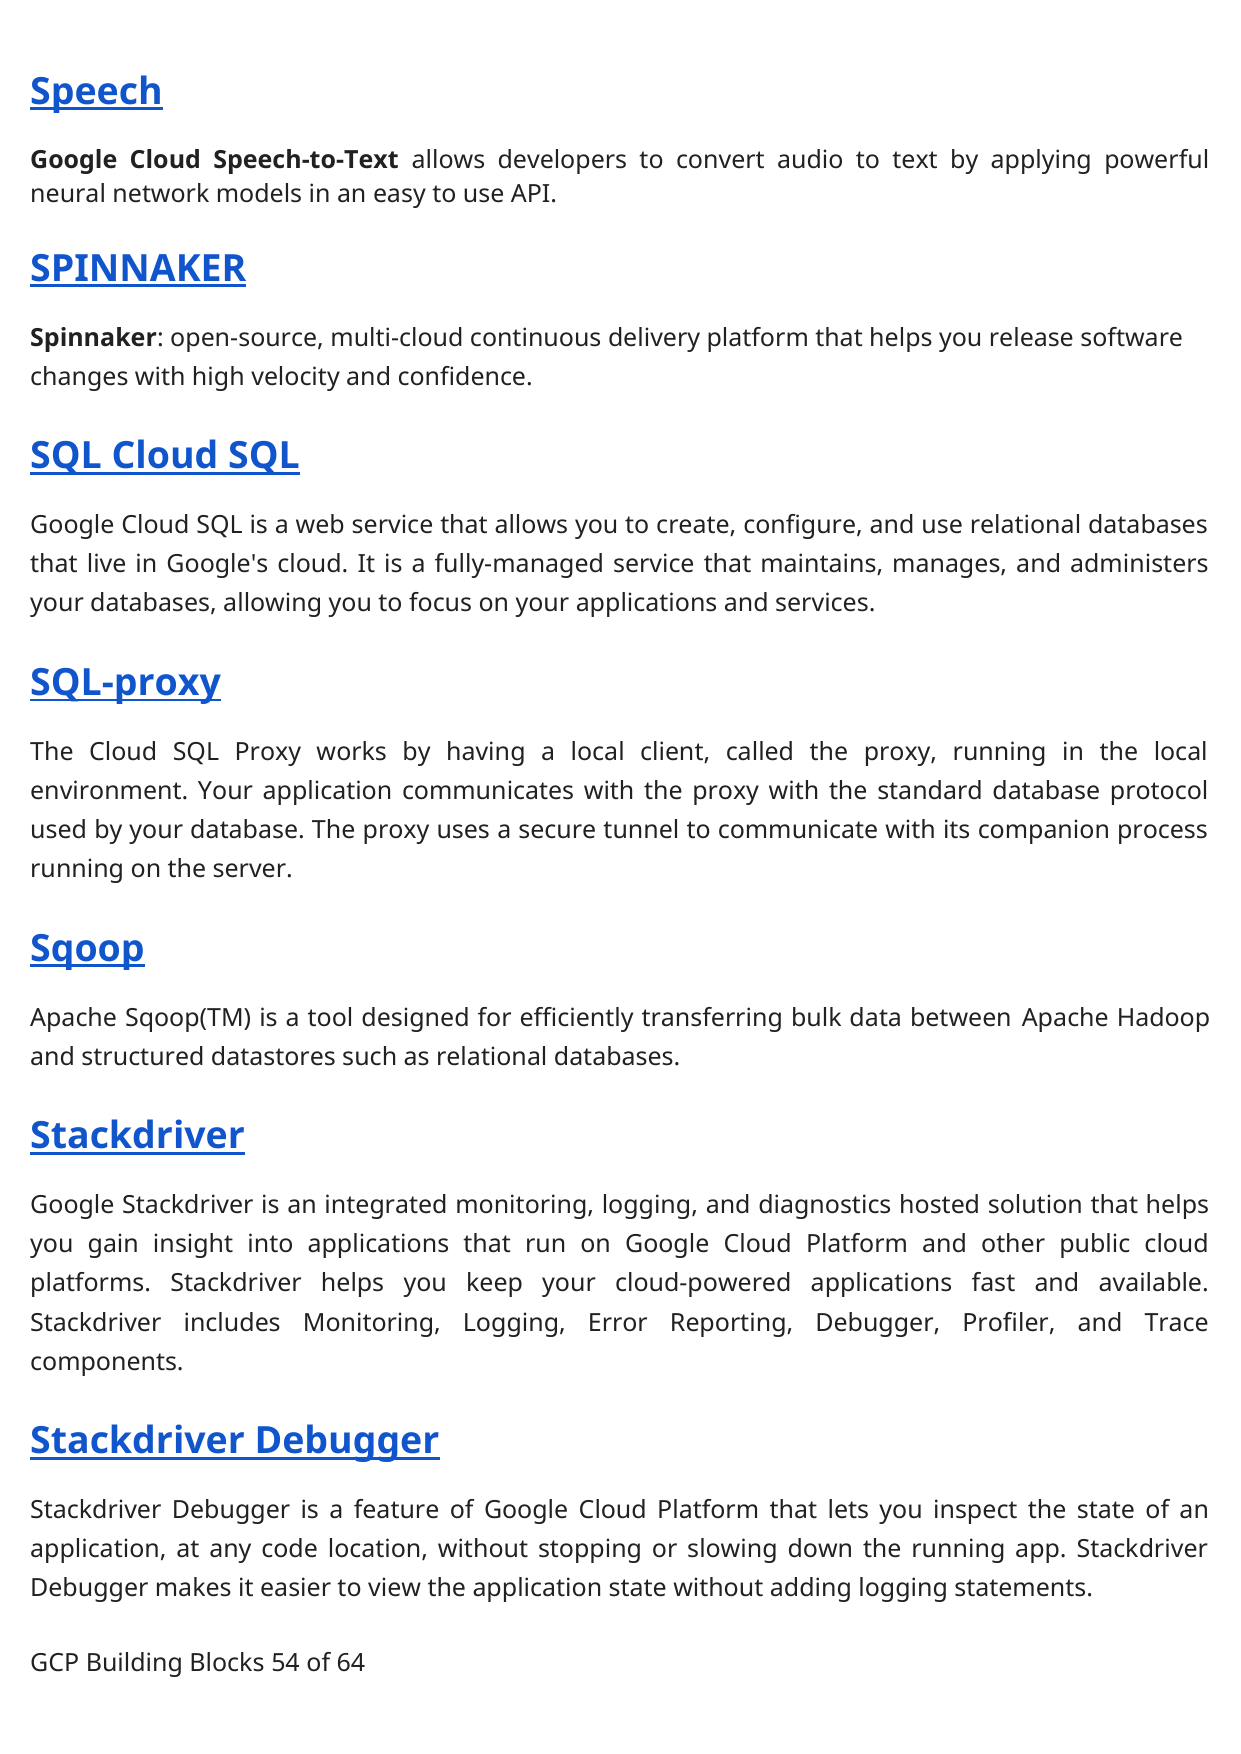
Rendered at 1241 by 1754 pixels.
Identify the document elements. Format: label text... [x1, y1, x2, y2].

text Google Cloud Speech-to-Text allows developers to convert audio to text by applying powerful neural network models in an easy to use API. [30, 142, 1210, 210]
subtitle Speech [30, 64, 1210, 115]
text Apache Sqoop(TM) is a tool designed for efficiently transferring bulk data between Apache Hadoop and structured datastores such as relational databases. [30, 999, 1210, 1072]
text Spinnaker: open-source, multi-cloud continuous delivery platform that helps you release software changes with high velocity and confidence. [30, 319, 1210, 392]
subtitle Sqoop [30, 921, 1210, 972]
subtitle Stackdriver [30, 1109, 1210, 1160]
text The Cloud SQL Proxy works by having a local client, called the proxy, running in the local environment. Your application communicates with the proxy with the standard database protocol used by your database. The proxy uses a secure tunnel to communicate with its companion process running on the server. [30, 733, 1210, 885]
subtitle SQL-proxy [30, 656, 1210, 707]
subtitle SPINNAKER [30, 241, 1210, 292]
subtitle Stackdriver Debugger [30, 1414, 1210, 1465]
subtitle SQL Cloud SQL [30, 429, 1210, 480]
text Google Stackdriver is an integrated monitoring, logging, and diagnostics hosted solution that helps you gain insight into applications that run on Google Cloud Platform and other public cloud platforms. Stackdriver helps you keep your cloud-powered applications fast and available. Stackdriver includes Monitoring, Logging, Error Reporting, Debugger, Profiler, and Trace components. [30, 1187, 1210, 1377]
text Google Cloud SQL is a web service that allows you to create, configure, and use relational databases that live in Google's cloud. It is a fully-managed service that maintains, manages, and administers your databases, allowing you to focus on your applications and services. [30, 507, 1210, 619]
text Stackdriver Debugger is a feature of Google Cloud Platform that lets you inspect the state of an application, at any code location, without stopping or slowing down the running app. Stackdriver Debugger makes it easier to view the application state without adding logging statements. [30, 1492, 1210, 1604]
